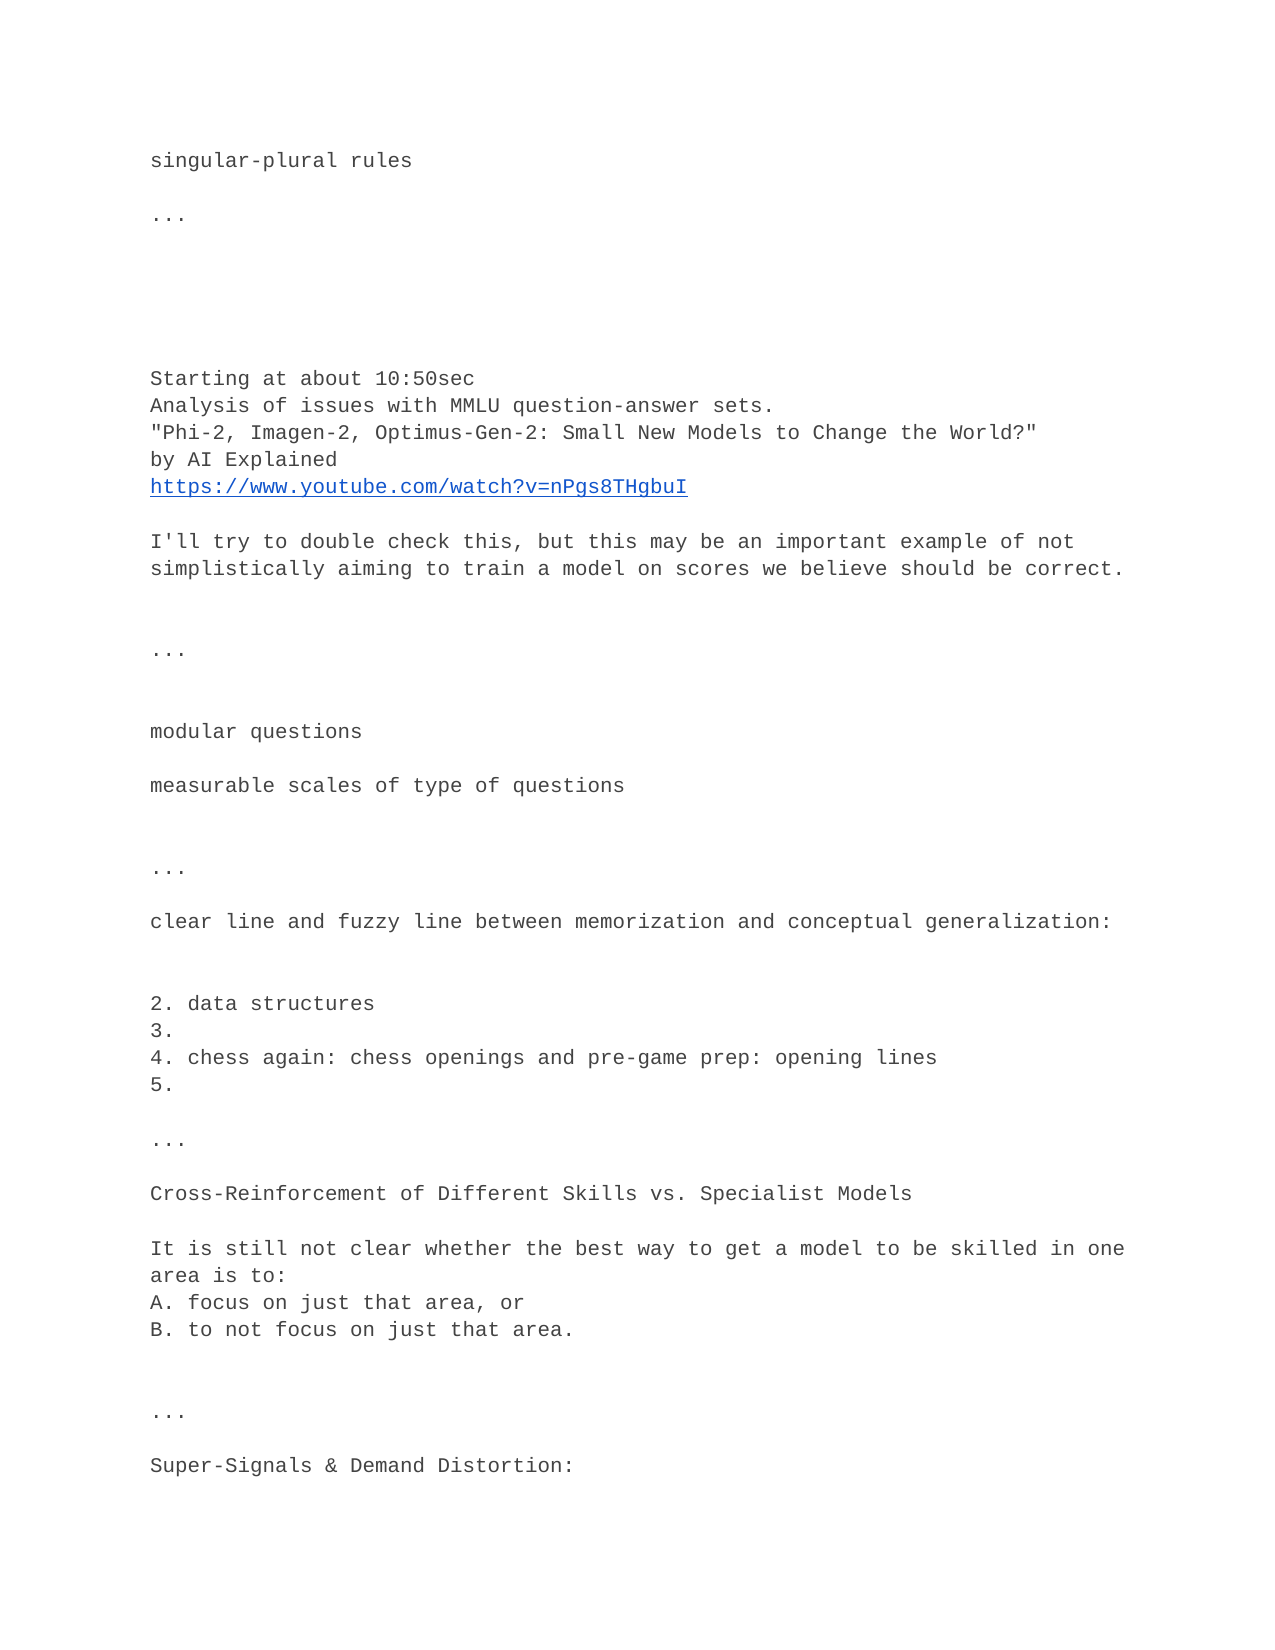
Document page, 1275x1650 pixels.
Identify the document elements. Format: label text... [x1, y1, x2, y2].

text clear line and fuzzy line between memorization and conceptual generalization: [150, 911, 1125, 935]
text A. focus on just that area, or [150, 1292, 1125, 1316]
text "Phi-2, Imagen-2, Optimus-Gen-2: Small New Models to Change the World?" [150, 422, 1125, 446]
text It is still not clear whether the best way to get a model to be skilled in one area is to: [150, 1237, 1125, 1288]
text 3. [150, 1020, 1125, 1044]
text by AI Explained [150, 449, 1125, 473]
text Analysis of issues with MMLU question-answer sets. [150, 395, 1125, 418]
text measurable scales of type of questions [150, 775, 1125, 799]
text Starting at about 10:50sec [150, 367, 1125, 391]
text ... [150, 1129, 1125, 1152]
text I'll try to double check this, but this may be an important example of not simplistically aiming to train a model on scores we believe should be correct. [150, 531, 1125, 581]
text ... [150, 857, 1125, 881]
text Cross-Reinforcement of Different Skills vs. Specialist Models [150, 1183, 1125, 1207]
text 4. chess again: chess openings and pre-game prep: opening lines [150, 1047, 1125, 1071]
text Super-Signals & Demand Distortion: [150, 1455, 1125, 1479]
text ... [150, 639, 1125, 663]
text ... [150, 1401, 1125, 1424]
text B. to not focus on just that area. [150, 1319, 1125, 1343]
text https://www.youtube.com/watch?v=nPgs8THgbuI [150, 476, 1125, 500]
text singular-plural rules [150, 150, 1125, 174]
text ... [150, 204, 1125, 228]
text modular questions [150, 721, 1125, 744]
text 5. [150, 1074, 1125, 1098]
text 2. data structures [150, 993, 1125, 1016]
